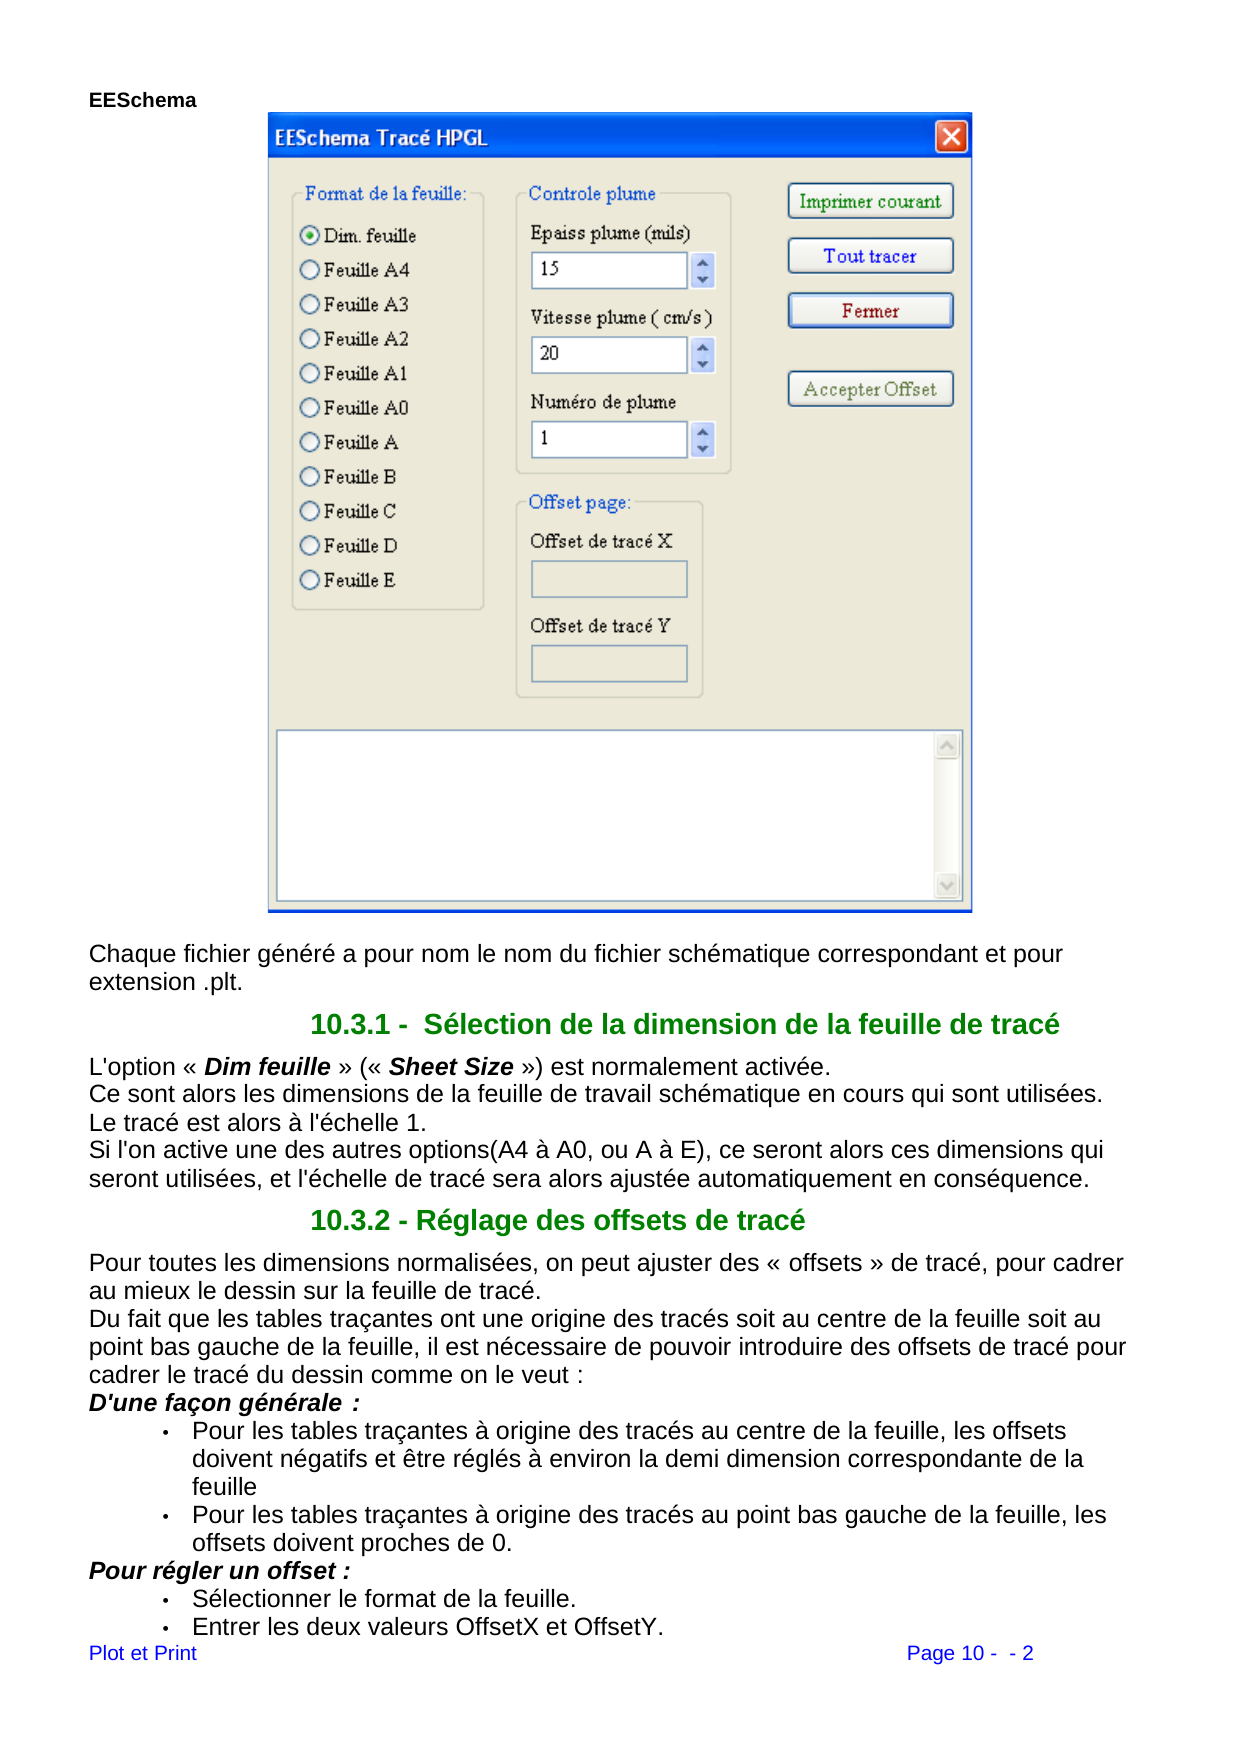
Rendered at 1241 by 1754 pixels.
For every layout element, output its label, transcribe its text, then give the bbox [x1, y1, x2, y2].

list Pour les tables traçantes à origine des tracés au point bas gauche de la feuille, les offsets doivent proches de 0. [162, 1501, 1152, 1557]
subtitle Réglage des offsets de tracé [236, 1204, 1152, 1237]
text Du fait que les tables traçantes ont une origine des tracés soit au centre de la feuille soit au point bas gauche de la feuille, il est nécessaire de pouvoir introduire des offsets de tracé pour cadrer le tracé du dessin comme on le veut : [88, 1304, 1152, 1389]
list Pour les tables traçantes à origine des tracés au centre de la feuille, les offsets doivent négatifs et être réglés à environ la demi dimension correspondante de la feuille [162, 1417, 1152, 1501]
list Entrer les deux valeurs OffsetX et OffsetY. [162, 1613, 1152, 1641]
text Pour régler un offset : [88, 1557, 1152, 1585]
text Pour toutes les dimensions normalisées, on peut ajuster des « offsets » de tracé, pour cadrer au mieux le dessin sur la feuille de tracé. [88, 1248, 1152, 1304]
text L'option « Dim feuille » (« Sheet Size ») est normalement activée. [88, 1052, 1152, 1080]
picture [267, 112, 973, 913]
list Sélectionner le format de la feuille. [162, 1585, 1152, 1613]
text Chaque fichier généré a pour nom le nom du fichier schématique correspondant et pour extension .plt. [88, 940, 1152, 996]
text D'une façon générale : [88, 1389, 1152, 1417]
subtitle Sélection de la dimension de la feuille de tracé [236, 1008, 1152, 1041]
text Si l'on active une des autres options(A4 à A0, ou A à E), ce seront alors ces dimensions qui seront utilisées, et l'échelle de tracé sera alors ajustée automatiquement en conséquence. [88, 1136, 1152, 1192]
text Ce sont alors les dimensions de la feuille de travail schématique en cours qui sont utilisées. [88, 1080, 1152, 1108]
text Le tracé est alors à l'échelle 1. [88, 1108, 1152, 1136]
